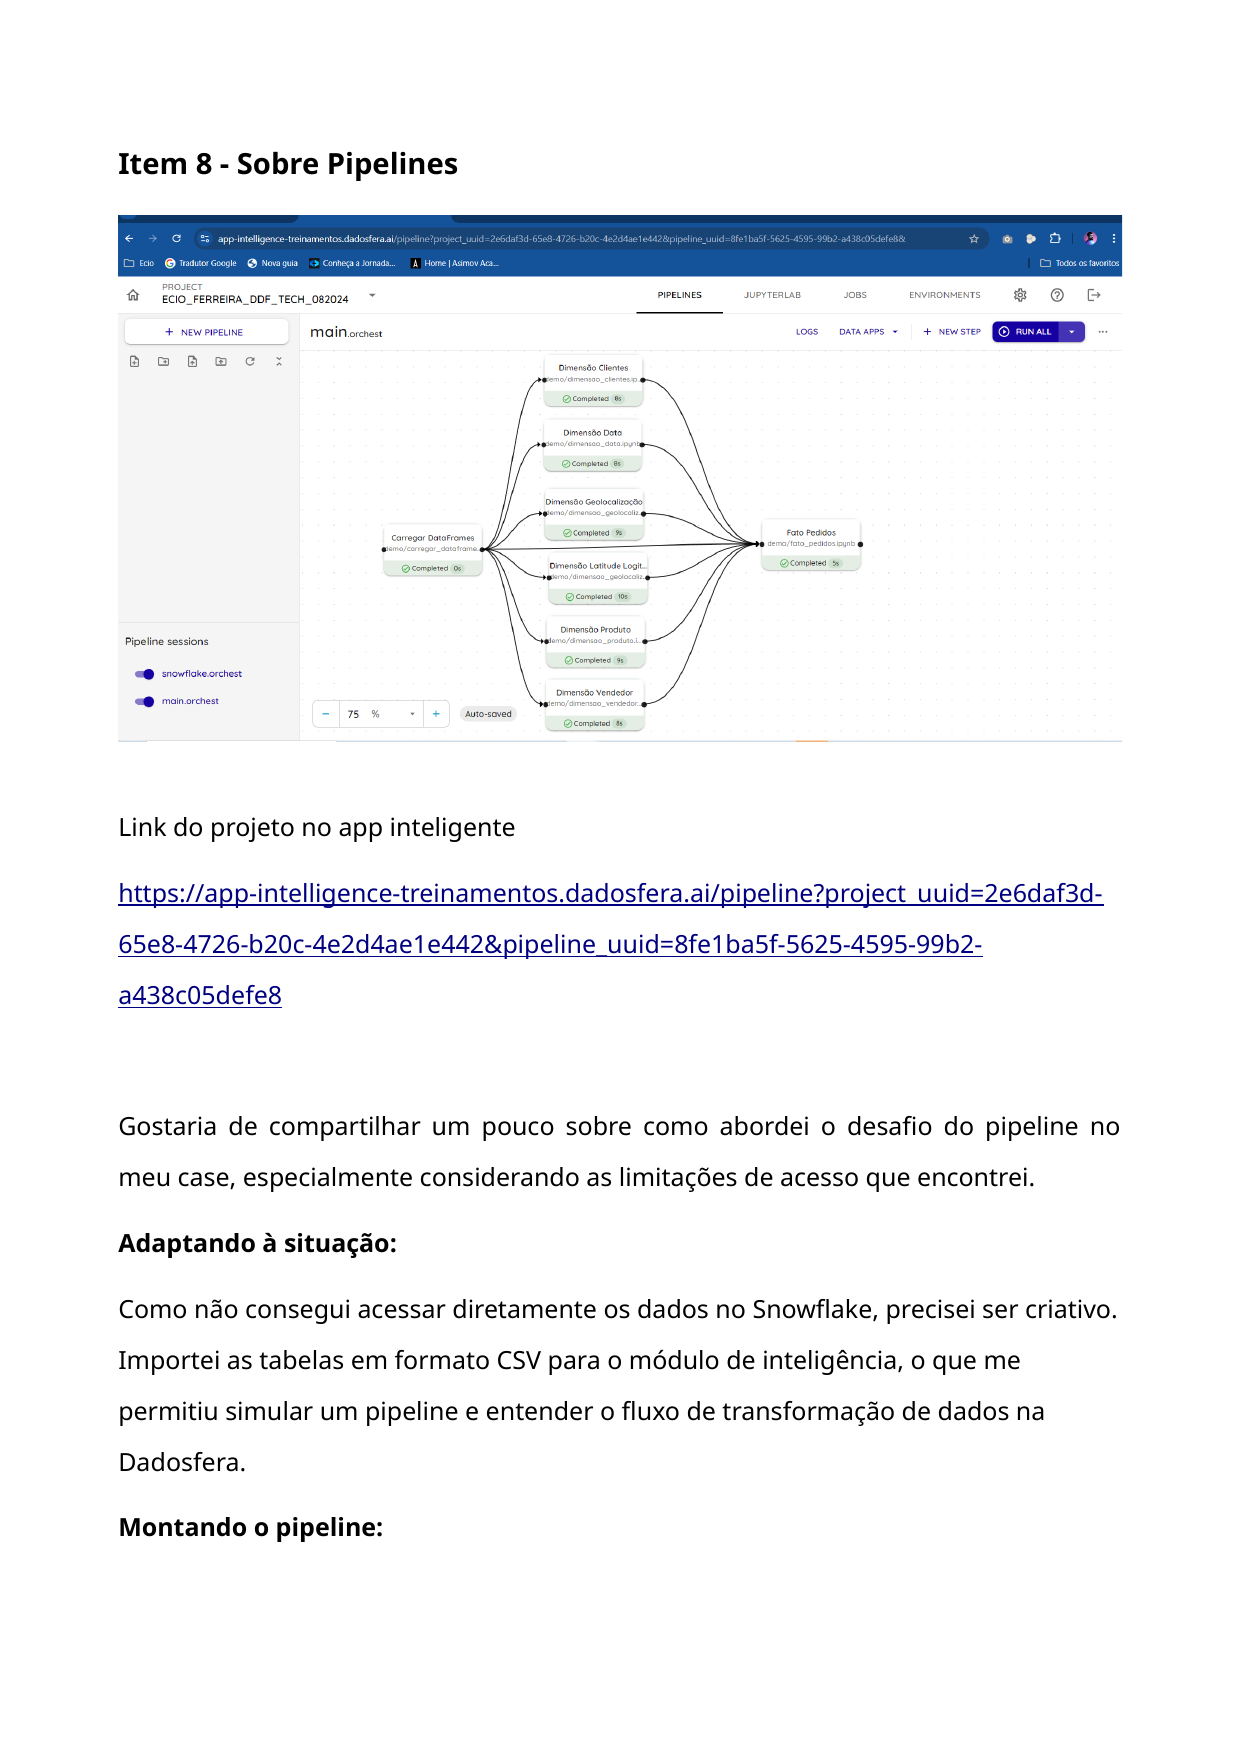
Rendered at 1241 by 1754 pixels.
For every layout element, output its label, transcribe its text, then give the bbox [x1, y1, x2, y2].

text Montando o pipeline: [118, 1510, 1122, 1544]
text Como não consegui acessar diretamente os dados no Snowflake, precisei ser criativo. Importei as tabelas em formato CSV para o módulo de inteligência, o que me permitiu simular um pipeline e entender o fluxo de transformação de dados na Dadosfera. [118, 1291, 1122, 1478]
picture [118, 215, 1123, 742]
text Link do projeto no app inteligente [118, 742, 1122, 844]
text https://app-intelligence-treinamentos.dadosfera.ai/pipeline?project_uuid=2e6daf3d-65e8-4726-b20c-4e2d4ae1e442&pipeline_uuid=8fe1ba5f-5625-4595-99b2-a438c05defe8 [118, 876, 1122, 1012]
subtitle Item 8 - Sobre Pipelines [118, 143, 1122, 183]
text Adaptando à situação: [118, 1226, 1122, 1260]
text Gostaria de compartilhar um pouco sobre como abordei o desafio do pipeline no meu case, especialmente considerando as limitações de acesso que encontrei. [118, 1109, 1122, 1194]
